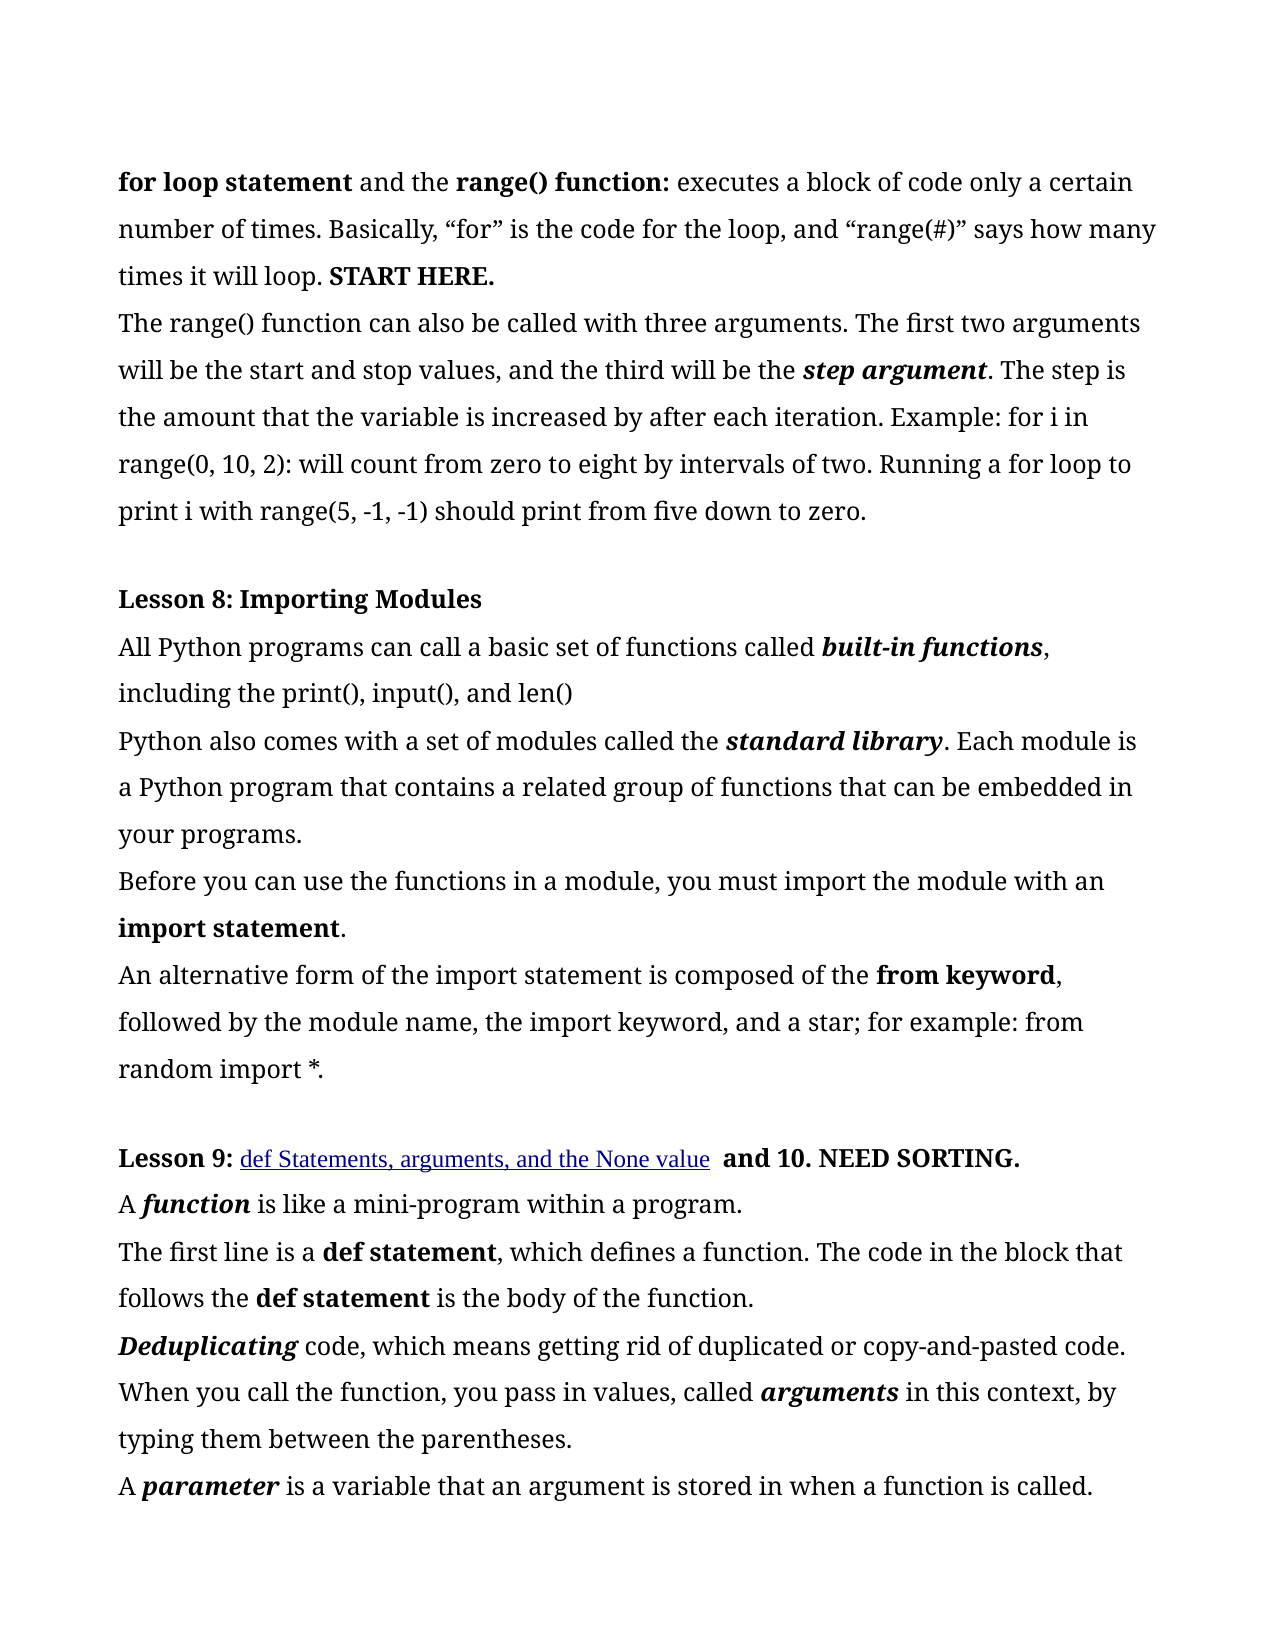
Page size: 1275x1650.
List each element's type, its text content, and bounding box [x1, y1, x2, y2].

text A function is like a mini-program within a program. [118, 1187, 1157, 1221]
text Lesson 8: Importing Modules [118, 582, 1157, 616]
text An alternative form of the import statement is composed of the from keyword, followed by the module name, the import keyword, and a star; for example: from random import *. [118, 958, 1157, 1086]
text All Python programs can call a basic set of functions called built-in functions, including the print(), input(), and len() [118, 629, 1157, 710]
text Python also comes with a set of modules called the standard library. Each module is a Python program that contains a related group of functions that can be embedded in your programs. [118, 723, 1157, 851]
text Lesson 9: def Statements, arguments, and the None value and 10. NEED SORTING. [118, 1140, 1157, 1174]
text The first line is a def statement, which defines a function. The code in the block that follows the def statement is the body of the function. [118, 1234, 1157, 1315]
text for loop statement and the range() function: executes a block of code only a certain number of times. Basically, “for” is the code for the loop, and “range(#)” says how many times it will loop. START HERE. [118, 165, 1157, 293]
text When you call the function, you pass in values, called arguments in this context, by typing them between the parentheses. [118, 1375, 1157, 1456]
text Deduplicating code, which means getting rid of duplicated or copy-and-pasted code. [118, 1328, 1157, 1362]
text The range() function can also be called with three arguments. The first two arguments will be the start and stop values, and the third will be the step argument. The step is the amount that the variable is increased by after each iteration. Example: for i in range(0, 10, 2): will count from zero to eight by intervals of two. Running a for loop to print i with range(5, -1, -1) should print from five down to zero. [118, 306, 1157, 528]
text Before you can use the functions in a module, you must import the module with an import statement. [118, 864, 1157, 945]
text A parameter is a variable that an argument is stored in when a function is called. [118, 1469, 1157, 1503]
